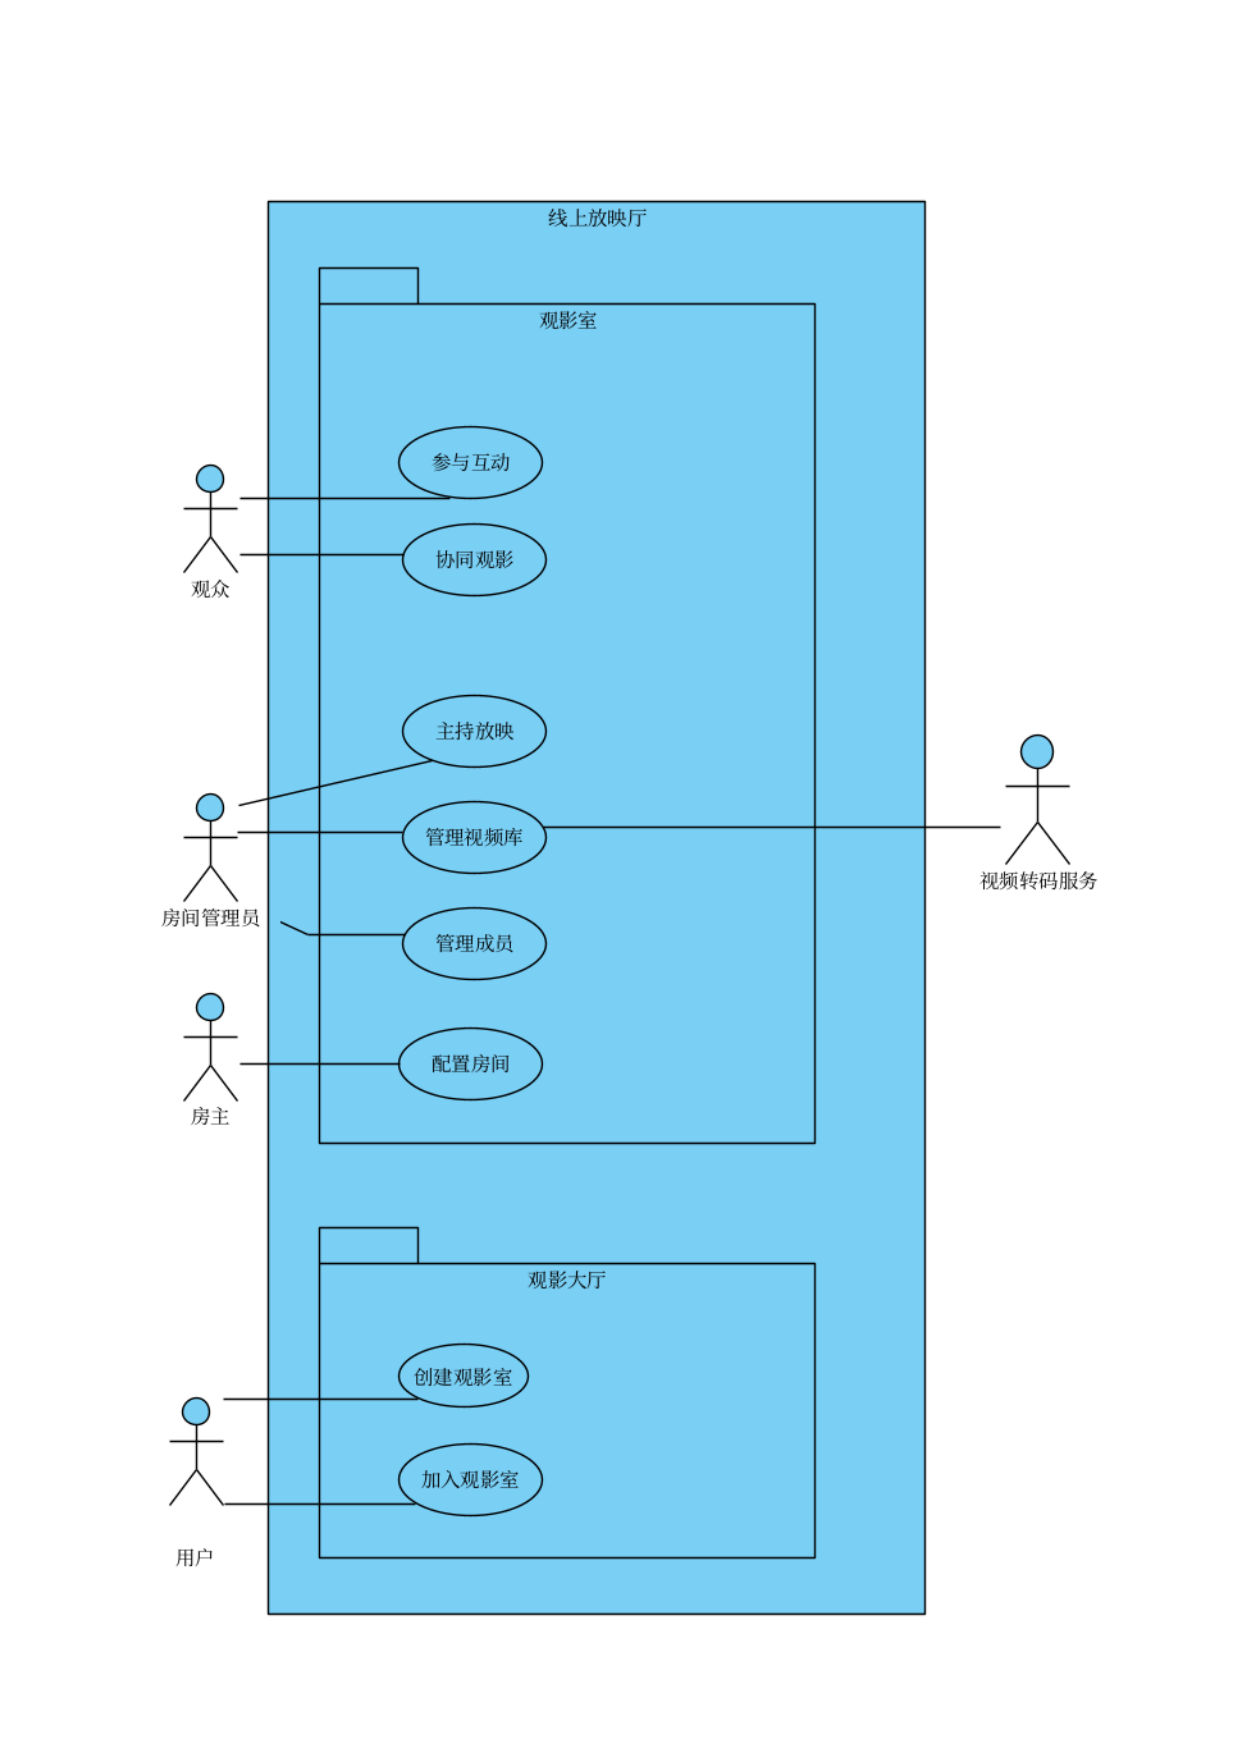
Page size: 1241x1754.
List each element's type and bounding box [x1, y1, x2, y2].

picture [118, 187, 1123, 1629]
